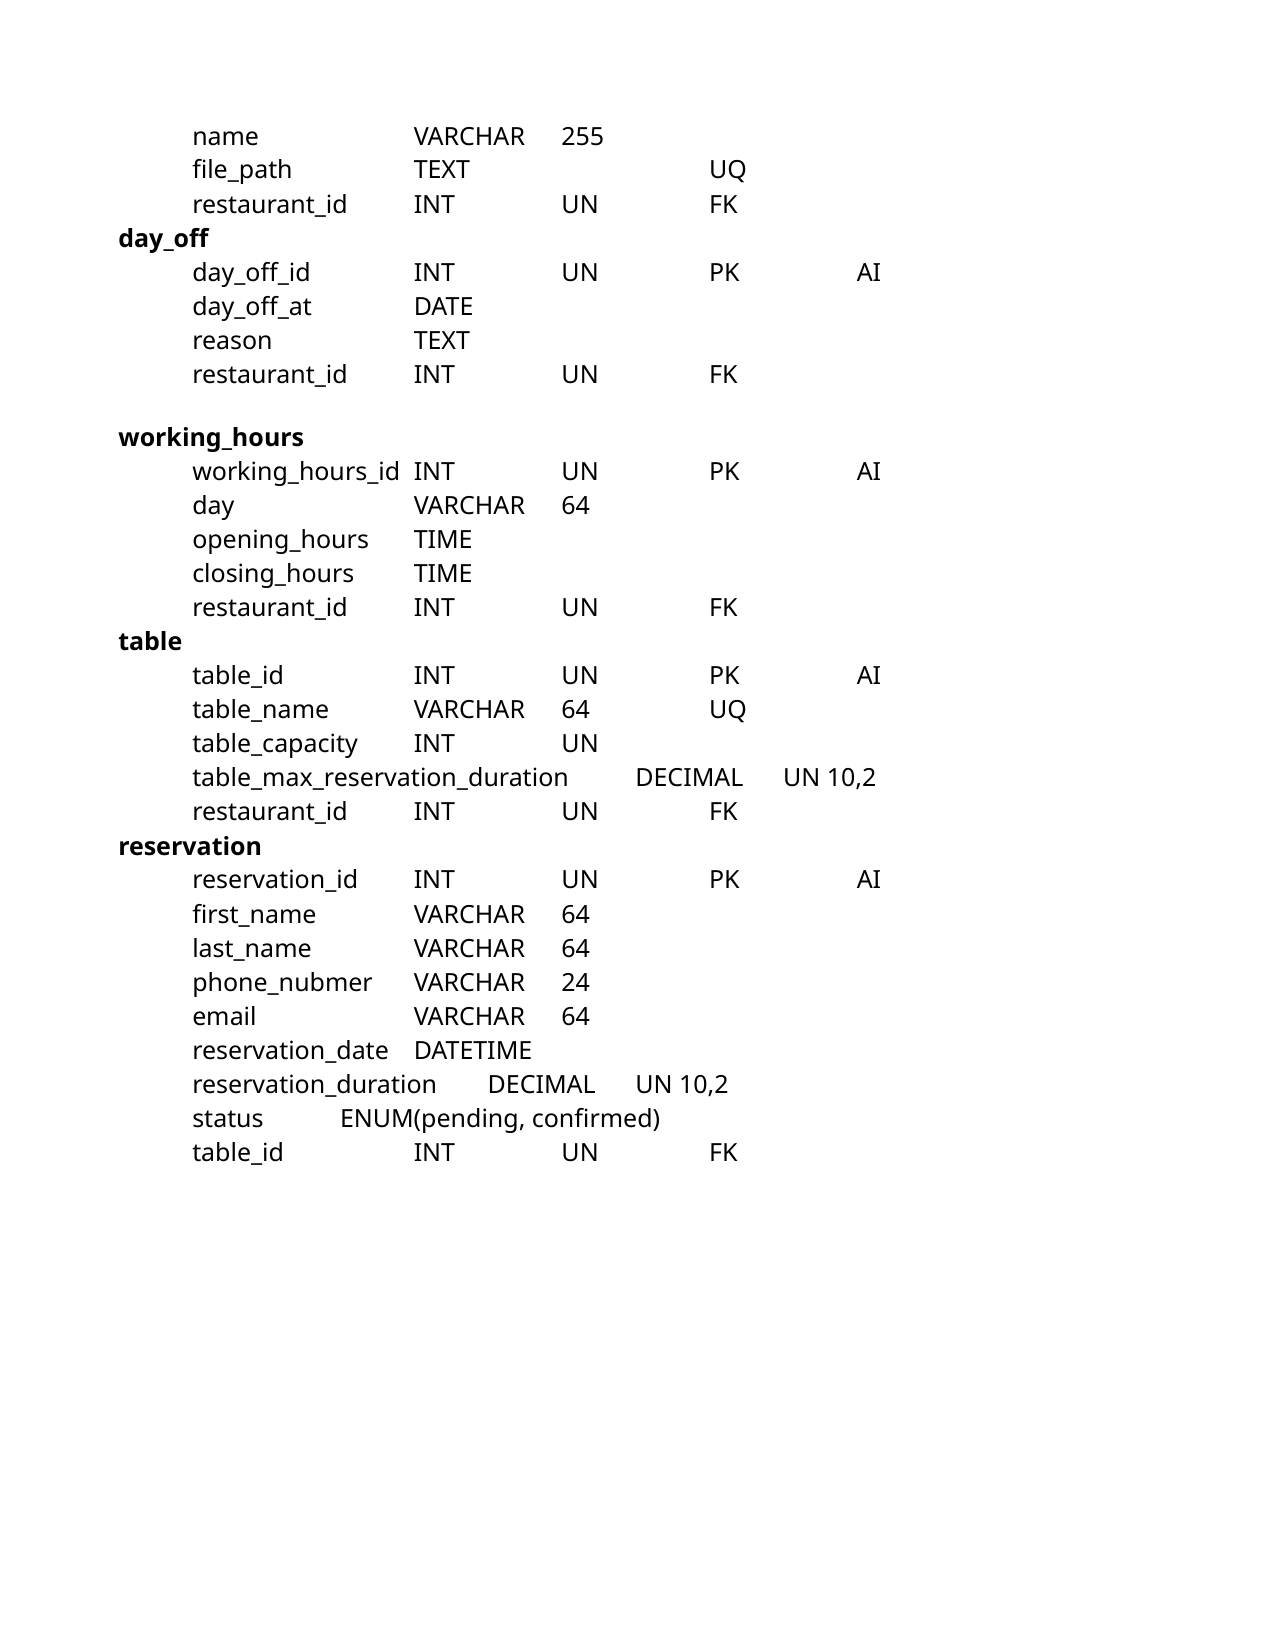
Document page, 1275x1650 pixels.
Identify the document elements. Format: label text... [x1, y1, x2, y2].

text reservation [118, 828, 1157, 862]
text reservation_date DATETIME [118, 1032, 1157, 1067]
text table_id INT UN FK [118, 1135, 1157, 1169]
text day_off [118, 220, 1157, 254]
text last_name VARCHAR 64 [118, 930, 1157, 964]
text status ENUM(pending, confirmed) [118, 1101, 1157, 1135]
text email VARCHAR 64 [118, 998, 1157, 1032]
text restaurant_id INT UN FK [118, 186, 1157, 220]
text table_name VARCHAR 64 UQ [118, 692, 1157, 726]
text working_hours [118, 419, 1157, 453]
text working_hours_id INT UN PK AI [118, 453, 1157, 487]
text first_name VARCHAR 64 [118, 896, 1157, 930]
text restaurant_id INT UN FK [118, 357, 1157, 391]
text file_path TEXT UQ [118, 152, 1157, 186]
text table [118, 624, 1157, 658]
text table_max_reservation_duration DECIMAL UN 10,2 [118, 760, 1157, 794]
text day_off_at DATE [118, 288, 1157, 322]
text phone_nubmer VARCHAR 24 [118, 964, 1157, 998]
text table_capacity INT UN [118, 726, 1157, 760]
text day VARCHAR 64 [118, 487, 1157, 522]
text day_off_id INT UN PK AI [118, 254, 1157, 288]
text restaurant_id INT UN FK [118, 590, 1157, 624]
text table_id INT UN PK AI [118, 658, 1157, 692]
text reservation_duration DECIMAL UN 10,2 [118, 1067, 1157, 1101]
text restaurant_id INT UN FK [118, 794, 1157, 828]
text reason TEXT [118, 322, 1157, 357]
text name VARCHAR 255 [118, 118, 1157, 152]
text reservation_id INT UN PK AI [118, 862, 1157, 896]
text closing_hours TIME [118, 556, 1157, 590]
text opening_hours TIME [118, 522, 1157, 556]
